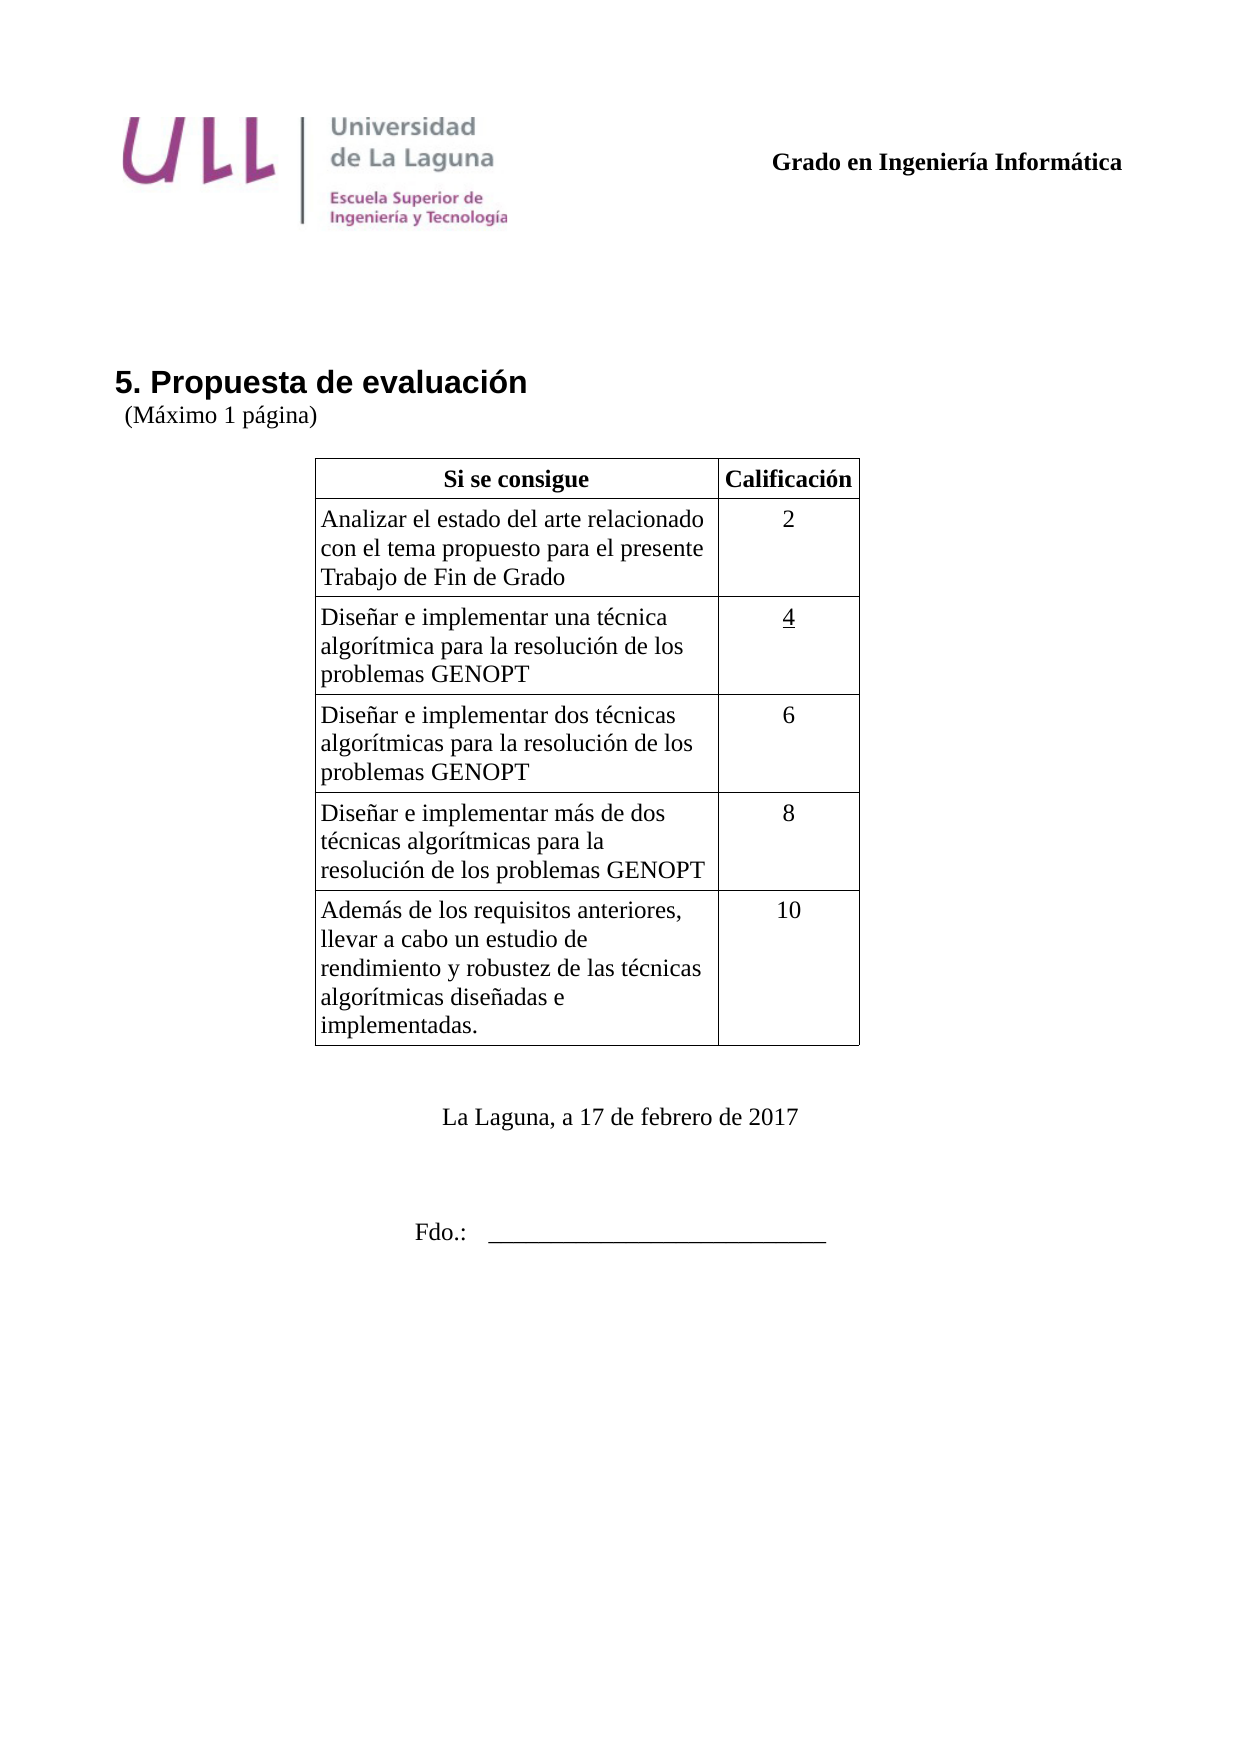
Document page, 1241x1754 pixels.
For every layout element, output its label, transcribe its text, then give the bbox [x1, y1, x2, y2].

text (Máximo 1 página) [118, 401, 1122, 429]
table_cell Diseñar e implementar una técnica algorítmica para la resolución de los problemas GENOPT [316, 597, 718, 694]
table_cell 6 [719, 695, 859, 792]
picture [122, 117, 508, 237]
table_header Si se consigue [316, 459, 718, 498]
text Fdo.: ___________________________ [118, 1217, 1122, 1246]
table_cell 4 [719, 597, 859, 694]
table_cell 2 [719, 499, 859, 596]
table_cell 8 [719, 793, 859, 889]
text La Laguna, a 17 de febrero de 2017 [118, 1102, 1122, 1131]
table_cell 10 [719, 891, 859, 1045]
table_cell Además de los requisitos anteriores, llevar a cabo un estudio de rendimiento y robustez de las técnicas algorítmicas diseñadas e implementadas. [316, 891, 718, 1045]
table_cell Analizar el estado del arte relacionado con el tema propuesto para el presente Trabajo de Fin de Grado [316, 499, 718, 596]
subtitle 5. Propuesta de evaluación [114, 364, 1122, 401]
table_cell Diseñar e implementar dos técnicas algorítmicas para la resolución de los problemas GENOPT [316, 695, 718, 792]
table_header Calificación [719, 459, 859, 498]
table_cell Diseñar e implementar más de dos técnicas algorítmicas para la resolución de los problemas GENOPT [316, 793, 718, 889]
